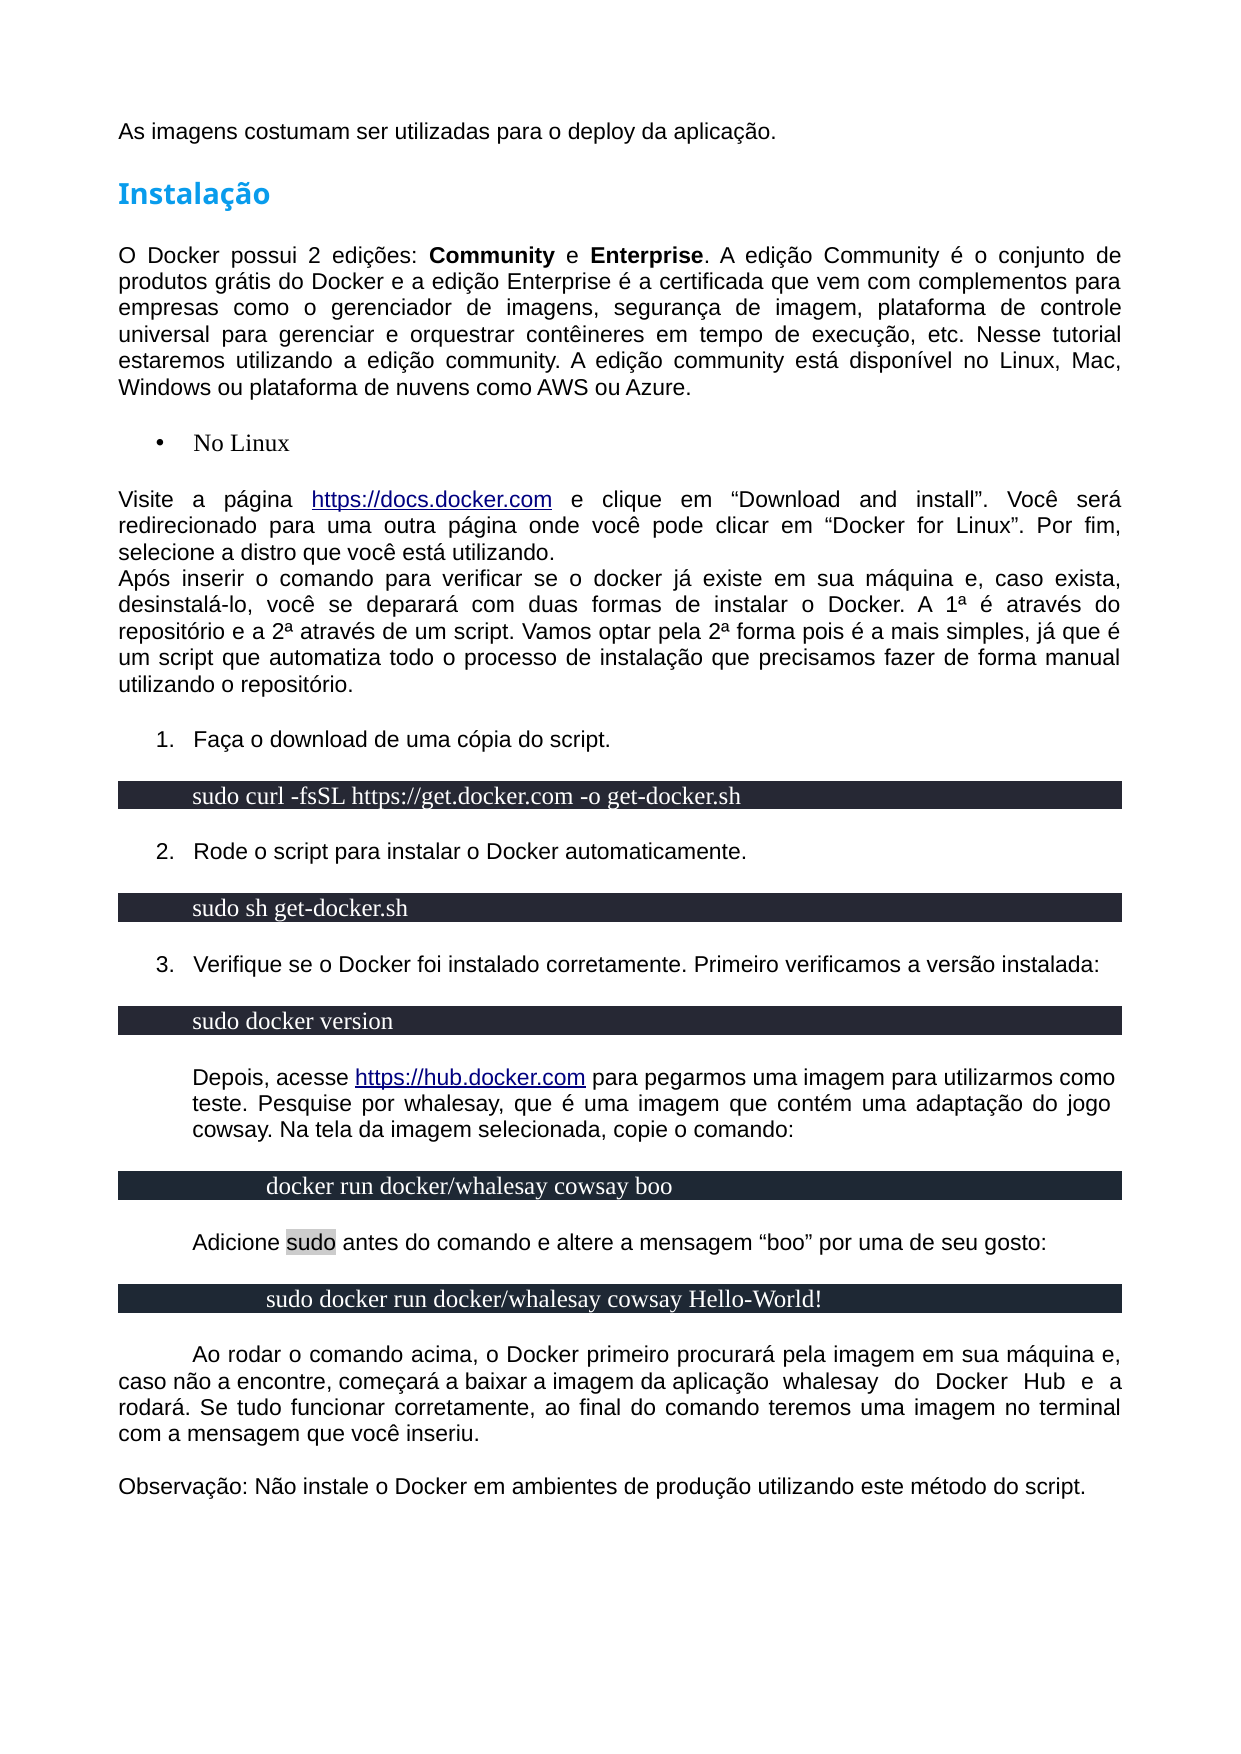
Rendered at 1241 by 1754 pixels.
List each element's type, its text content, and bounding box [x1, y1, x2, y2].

text As imagens costumam ser utilizadas para o deploy da aplicação. [118, 118, 1122, 144]
text Ao rodar o comando acima, o Docker primeiro procurará pela imagem em sua máquina e, caso não a encontre, começará a baixar a imagem da aplicação whalesay do Docker Hub e a rodará. Se tudo funcionar corretamente, ao final do comando teremos uma imagem no terminal com a mensagem que você inseriu. [118, 1341, 1122, 1447]
list Faça o download de uma cópia do script. [156, 726, 1122, 752]
text Adicione sudo antes do comando e altere a mensagem “boo” por uma de seu gosto: [118, 1229, 1122, 1255]
text sudo docker version [118, 1006, 1122, 1035]
text sudo curl -fsSL https://get.docker.com -o get-docker.sh [118, 781, 1122, 809]
text Depois, acesse https://hub.docker.com para pegarmos uma imagem para utilizarmos como teste. Pesquise por whalesay, que é uma imagem que contém uma adaptação do jogo cowsay. Na tela da imagem selecionada, copie o comando: [118, 1063, 1122, 1142]
list No Linux [156, 428, 1122, 457]
text Instalação [118, 173, 1122, 213]
text docker run docker/whalesay cowsay boo [118, 1171, 1122, 1200]
text O Docker possui 2 edições: Community e Enterprise. A edição Community é o conjunto de produtos grátis do Docker e a edição Enterprise é a certificada que vem com complementos para empresas como o gerenciador de imagens, segurança de imagem, plataforma de controle universal para gerenciar e orquestrar contêineres em tempo de execução, etc. Nesse tutorial estaremos utilizando a edição community. A edição community está disponível no Linux, Mac, Windows ou plataforma de nuvens como AWS ou Azure. [118, 242, 1122, 400]
text Visite a página https://docs.docker.com e clique em “Download and install”. Você será redirecionado para uma outra página onde você pode clicar em “Docker for Linux”. Por fim, selecione a distro que você está utilizando. [118, 486, 1122, 565]
text Observação: Não instale o Docker em ambientes de produção utilizando este método do script. [118, 1473, 1122, 1499]
text Após inserir o comando para verificar se o docker já existe em sua máquina e, caso exista, desinstalá-lo, você se deparará com duas formas de instalar o Docker. A 1ª é através do repositório e a 2ª através de um script. Vamos optar pela 2ª forma pois é a mais simples, já que é um script que automatiza todo o processo de instalação que precisamos fazer de forma manual utilizando o repositório. [118, 565, 1122, 697]
list Verifique se o Docker foi instalado corretamente. Primeiro verificamos a versão instalada: [156, 951, 1122, 977]
text sudo docker run docker/whalesay cowsay Hello-World! [118, 1284, 1122, 1313]
text sudo sh get-docker.sh [118, 893, 1122, 922]
list Rode o script para instalar o Docker automaticamente. [156, 838, 1122, 864]
